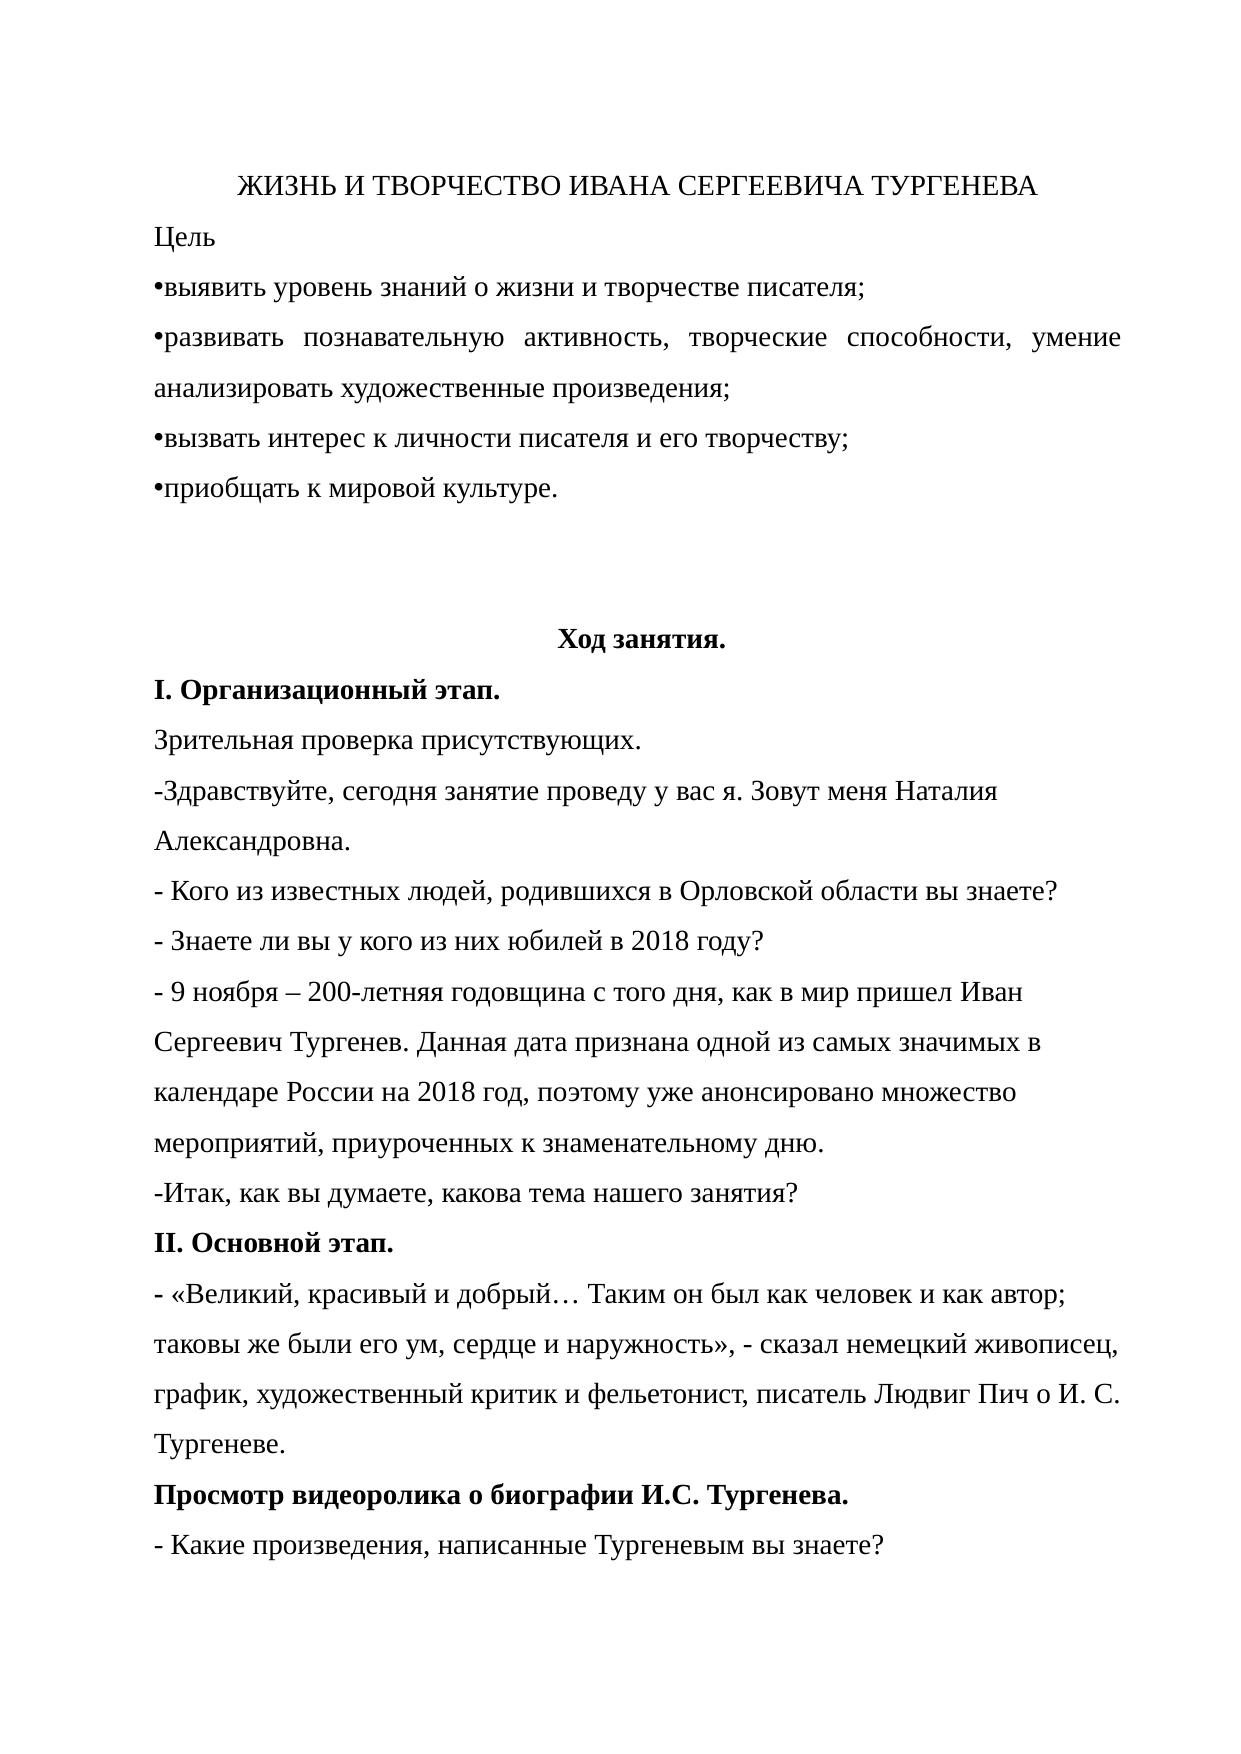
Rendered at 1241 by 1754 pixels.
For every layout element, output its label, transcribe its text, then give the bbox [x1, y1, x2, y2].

text Ход занятия. [153, 622, 1122, 655]
list приобщать к мировой культуре. [153, 471, 1122, 504]
list развивать познавательную активность, творческие способности, умение анализировать художественные произведения; [153, 319, 1122, 403]
text -Здравствуйте, сегодня занятие проведу у вас я. Зовут меня Наталия Александровна. [153, 773, 1122, 856]
text - Знаете ли вы у кого из них юбилей в 2018 году? [153, 923, 1122, 957]
text - Кого из известных людей, родившихся в Орловской области вы знаете? [153, 873, 1122, 907]
list вызвать интерес к личности писателя и его творчеству; [153, 420, 1122, 454]
text - 9 ноября – 200-летняя годовщина с того дня, как в мир пришел Иван Сергеевич Тургенев. Данная дата признана одной из самых значимых в календаре России на 2018 год, поэтому уже анонсировано множество мероприятий, приуроченных к знаменательному дню. [153, 974, 1122, 1158]
text II. Основной этап. [153, 1225, 1122, 1259]
text I. Организационный этап. [153, 672, 1122, 706]
text Зрительная проверка присутствующих. [153, 722, 1122, 756]
text - «Великий, красивый и добрый… Таким он был как человек и как автор; таковы же были его ум, сердце и наружность», - сказал немецкий живописец, график, художественный критик и фельетонист, писатель Людвиг Пич о И. С. Тургеневе. [153, 1276, 1122, 1460]
text - Какие произведения, написанные Тургеневым вы знаете? [153, 1527, 1122, 1561]
text Цель [153, 219, 1122, 252]
list выявить уровень знаний о жизни и творчестве писателя; [153, 269, 1122, 303]
text ЖИЗНЬ И ТВОРЧЕСТВО ИВАНА СЕРГЕЕВИЧА ТУРГЕНЕВА [153, 168, 1122, 202]
text Просмотр видеоролика о биографии И.С. Тургенева. [153, 1477, 1122, 1511]
text -Итак, как вы думаете, какова тема нашего занятия? [153, 1175, 1122, 1209]
